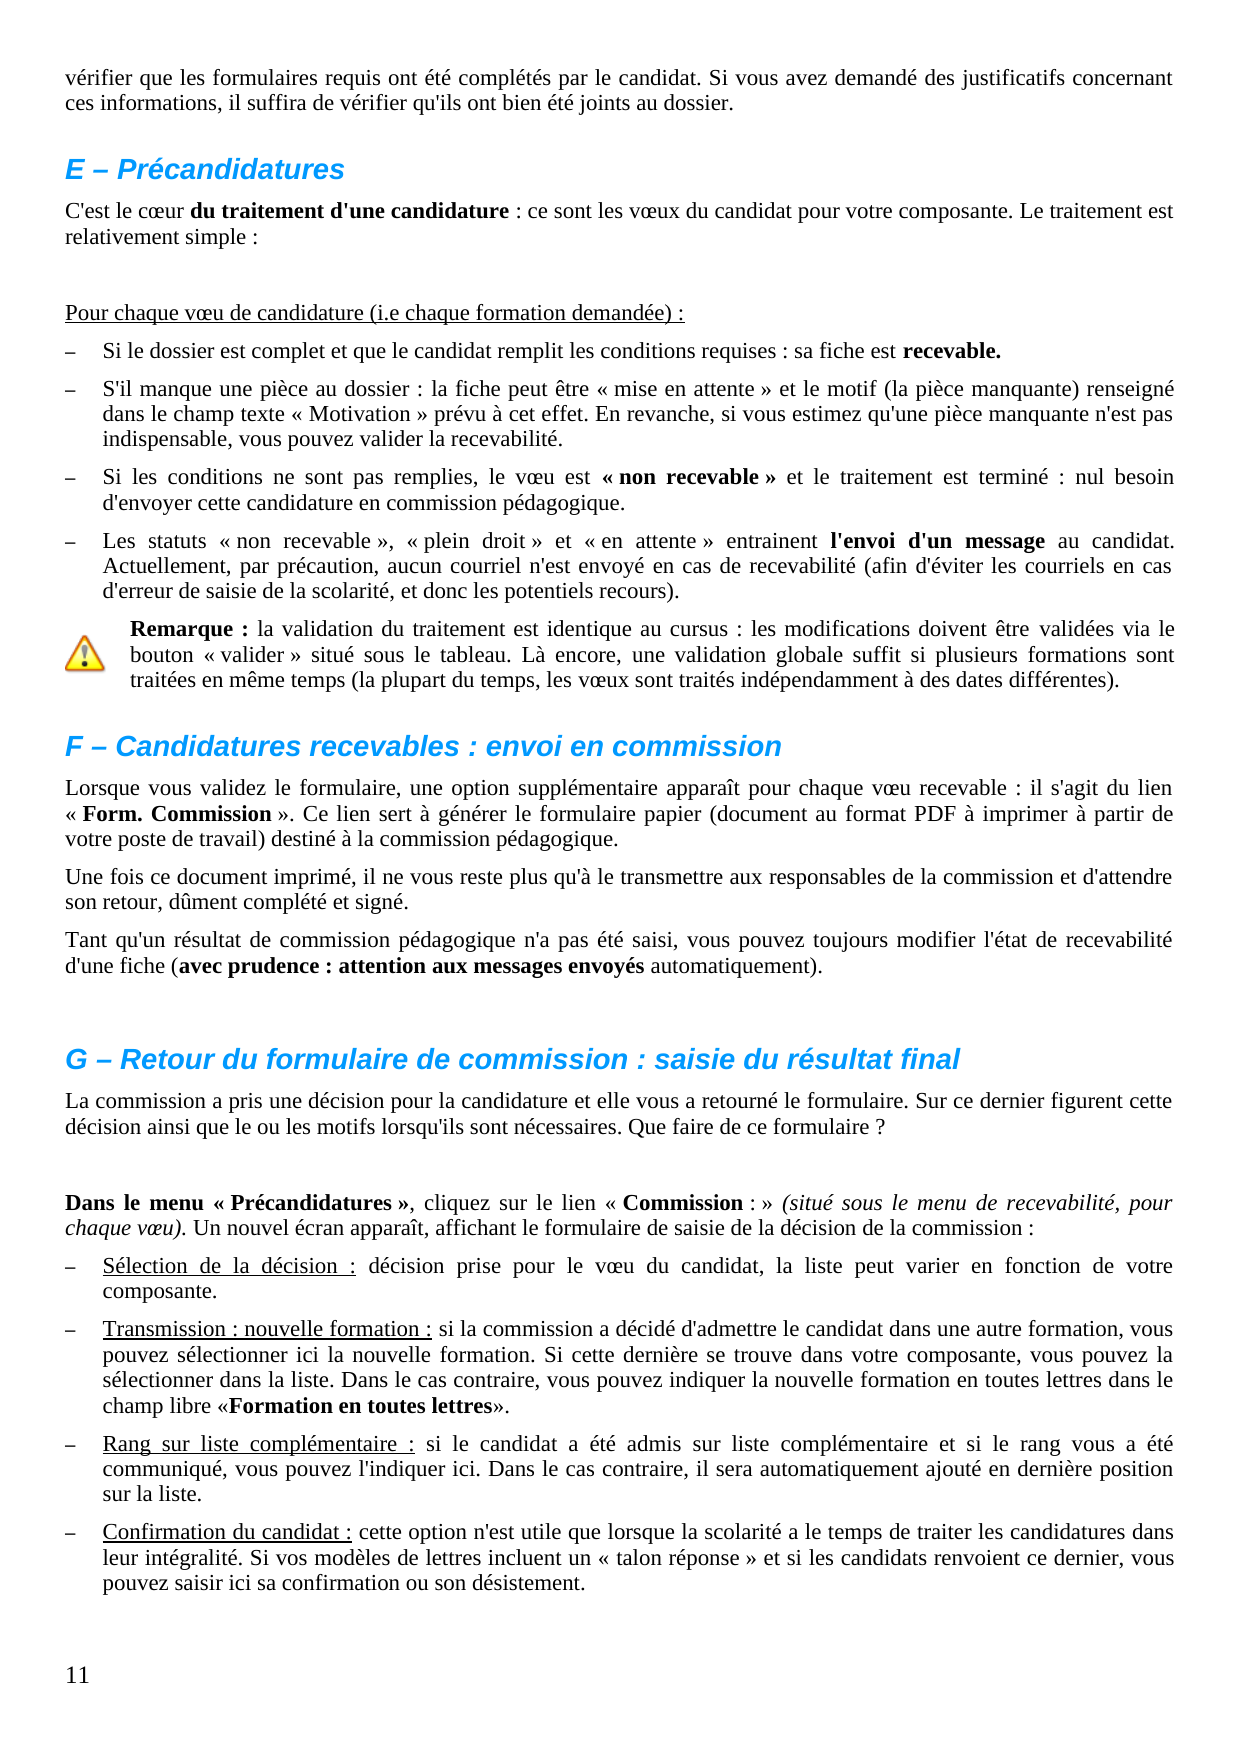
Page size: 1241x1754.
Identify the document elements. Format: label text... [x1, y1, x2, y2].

text Tant qu'un résultat de commission pédagogique n'a pas été saisi, vous pouvez toujours modifier l'état de recevabilité d'une fiche (avec prudence : attention aux messages envoyés automatiquement). [65, 927, 1175, 978]
list Transmission : nouvelle formation : si la commission a décidé d'admettre le candidat dans une autre formation, vous pouvez sélectionner ici la nouvelle formation. Si cette dernière se trouve dans votre composante, vous pouvez la sélectionner dans la liste. Dans le cas contraire, vous pouvez indiquer la nouvelle formation en toutes lettres dans le champ libre «Formation en toutes lettres». [65, 1316, 1175, 1418]
subtitle F – Candidatures recevables : envoi en commission [65, 730, 1175, 763]
text Dans le menu « Précandidatures », cliquez sur le lien « Commission : » (situé sous le menu de recevabilité, pour chaque vœu). Un nouvel écran apparaît, affichant le formulaire de saisie de la décision de la commission : [65, 1190, 1175, 1241]
text Une fois ce document imprimé, il ne vous reste plus qu'à le transmettre aux responsables de la commission et d'attendre son retour, dûment complété et signé. [65, 864, 1175, 915]
list Confirmation du candidat : cette option n'est utile que lorsque la scolarité a le temps de traiter les candidatures dans leur intégralité. Si vos modèles de lettres incluent un « talon réponse » et si les candidats renvoient ce dernier, vous pouvez saisir ici sa confirmation ou son désistement. [65, 1519, 1175, 1596]
text Pour chaque vœu de candidature (i.e chaque formation demandée) : [65, 300, 1175, 325]
subtitle G – Retour du formulaire de commission : saisie du résultat final [65, 1043, 1175, 1076]
list Rang sur liste complémentaire : si le candidat a été admis sur liste complémentaire et si le rang vous a été communiqué, vous pouvez l'indiquer ici. Dans le cas contraire, il sera automatiquement ajouté en dernière position sur la liste. [65, 1431, 1175, 1507]
list Les statuts « non recevable », « plein droit » et « en attente » entrainent l'envoi d'un message au candidat. Actuellement, par précaution, aucun courriel n'est envoyé en cas de recevabilité (afin d'éviter les courriels en cas d'erreur de saisie de la scolarité, et donc les potentiels recours). [65, 528, 1175, 604]
subtitle E – Précandidatures [65, 153, 1175, 186]
text Remarque : la validation du traitement est identique au cursus : les modifications doivent être validées via le bouton « valider » situé sous le tableau. Là encore, une validation globale suffit si plusieurs formations sont traitées en même temps (la plupart du temps, les vœux sont traités indépendamment à des dates différentes). [65, 616, 1175, 693]
list Sélection de la décision : décision prise pour le vœu du candidat, la liste peut varier en fonction de votre composante. [65, 1253, 1175, 1304]
list Si les conditions ne sont pas remplies, le vœu est « non recevable » et le traitement est terminé : nul besoin d'envoyer cette candidature en commission pédagogique. [65, 464, 1175, 515]
text C'est le cœur du traitement d'une candidature : ce sont les vœux du candidat pour votre composante. Le traitement est relativement simple : [65, 198, 1175, 249]
text Lorsque vous validez le formulaire, une option supplémentaire apparaît pour chaque vœu recevable : il s'agit du lien « Form. Commission ». Ce lien sert à générer le formulaire papier (document au format PDF à imprimer à partir de votre poste de travail) destiné à la commission pédagogique. [65, 775, 1175, 851]
list S'il manque une pièce au dossier : la fiche peut être « mise en attente » et le motif (la pièce manquante) renseigné dans le champ texte « Motivation » prévu à cet effet. En revanche, si vous estimez qu'une pièce manquante n'est pas indispensable, vous pouvez valider la recevabilité. [65, 376, 1175, 452]
list Si le dossier est complet et que le candidat remplit les conditions requises : sa fiche est recevable. [65, 338, 1175, 363]
text La commission a pris une décision pour la candidature et elle vous a retourné le formulaire. Sur ce dernier figurent cette décision ainsi que le ou les motifs lorsqu'ils sont nécessaires. Que faire de ce formulaire ? [65, 1088, 1175, 1139]
text vérifier que les formulaires requis ont été complétés par le candidat. Si vous avez demandé des justificatifs concernant ces informations, il suffira de vérifier qu'ils ont bien été joints au dossier. [65, 65, 1175, 116]
picture [65, 633, 107, 676]
